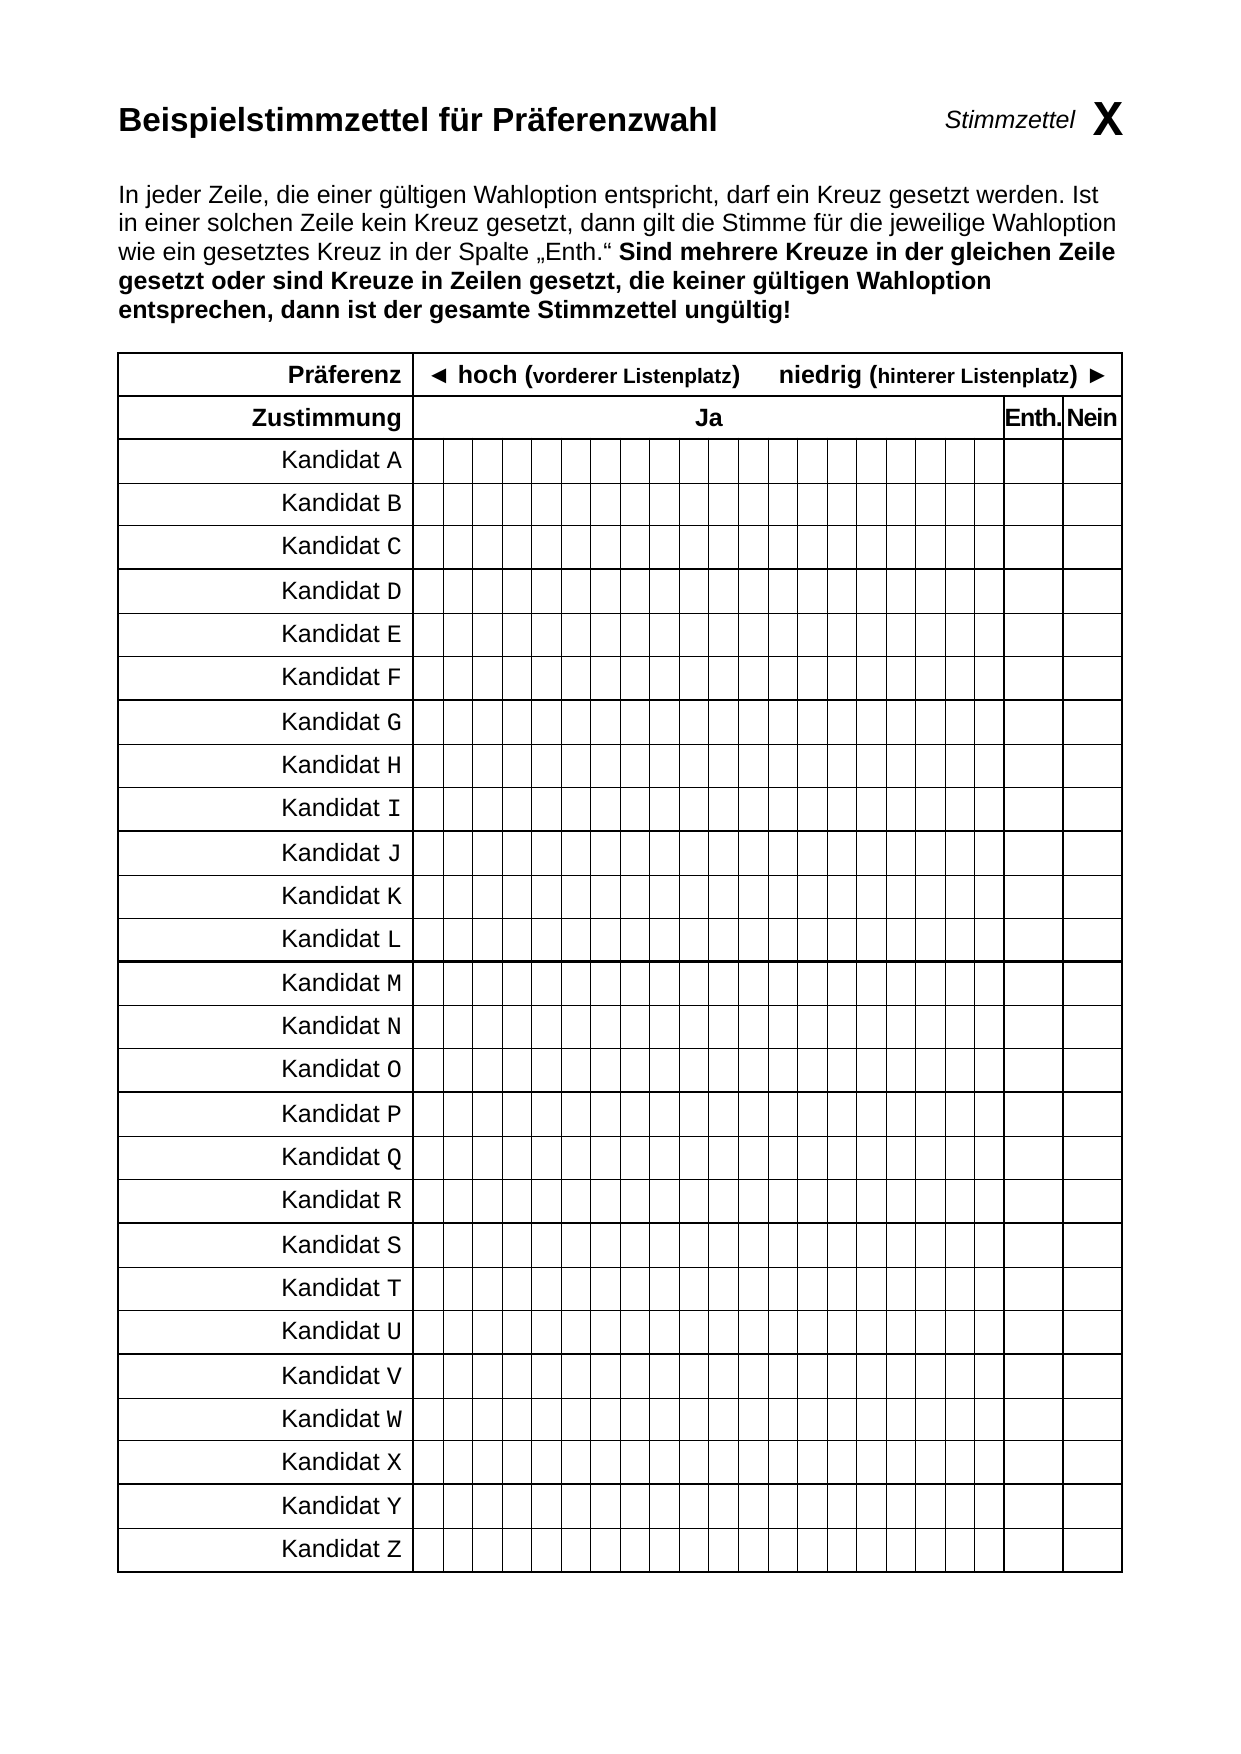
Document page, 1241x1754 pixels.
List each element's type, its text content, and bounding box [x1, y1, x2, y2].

table_cell Kandidat T [119, 1268, 412, 1310]
table_cell [591, 1093, 620, 1136]
table_cell [473, 657, 502, 699]
table_cell [1064, 1441, 1121, 1483]
table_cell [532, 745, 561, 787]
table_cell [857, 570, 886, 613]
table_cell [709, 614, 738, 656]
table_cell [887, 745, 915, 787]
table_cell [621, 1006, 649, 1048]
table_cell [532, 1529, 561, 1571]
table_cell [591, 614, 620, 656]
table_cell Kandidat K [119, 876, 412, 917]
table_cell [739, 876, 768, 917]
table_cell [975, 1049, 1003, 1091]
table_cell [739, 1049, 768, 1091]
table_cell [444, 876, 472, 917]
table_cell [739, 484, 768, 525]
table_cell [887, 832, 915, 874]
table_cell [739, 1399, 768, 1440]
table_cell [680, 657, 708, 699]
table_cell [739, 1355, 768, 1397]
table_cell [739, 657, 768, 699]
table_cell [828, 1529, 856, 1571]
table_cell [828, 570, 856, 613]
table_cell [946, 919, 974, 960]
table_cell [503, 1529, 531, 1571]
table_cell [650, 1180, 679, 1222]
table_cell [473, 1399, 502, 1440]
table_cell [473, 1049, 502, 1091]
table_cell Zustimmung [119, 397, 412, 437]
table_cell [887, 876, 915, 917]
table_cell [444, 1137, 472, 1179]
table_cell [562, 1049, 590, 1091]
table_cell [621, 1268, 649, 1310]
table_cell [1064, 657, 1121, 699]
table_cell [857, 1311, 886, 1353]
table_cell [709, 1355, 738, 1397]
table_cell [532, 570, 561, 613]
table_cell [562, 1485, 590, 1528]
table_cell [1064, 1093, 1121, 1136]
table_cell [946, 1093, 974, 1136]
table_cell [916, 745, 945, 787]
table_cell Kandidat N [119, 1006, 412, 1048]
table_cell Kandidat V [119, 1355, 412, 1397]
table_cell [1005, 484, 1062, 525]
table_cell [473, 1268, 502, 1310]
table_cell [709, 701, 738, 744]
table_cell [798, 1355, 827, 1397]
table_cell [828, 657, 856, 699]
table_cell [798, 788, 827, 830]
table_cell [650, 832, 679, 874]
table_cell [680, 1224, 708, 1267]
table_cell [503, 570, 531, 613]
table_cell [857, 1137, 886, 1179]
table_cell [503, 963, 531, 1005]
table_cell [562, 745, 590, 787]
table_cell [887, 1485, 915, 1528]
table_cell [444, 963, 472, 1005]
table_cell [1064, 1268, 1121, 1310]
table_cell [562, 832, 590, 874]
table_cell [975, 1311, 1003, 1353]
table_cell [444, 1529, 472, 1571]
table_cell [798, 657, 827, 699]
table_cell [444, 745, 472, 787]
table_cell [828, 484, 856, 525]
table_cell [798, 1311, 827, 1353]
table_cell [769, 745, 797, 787]
table_cell [473, 788, 502, 830]
table_cell [444, 570, 472, 613]
table_cell [798, 1399, 827, 1440]
table_cell [916, 570, 945, 613]
table_cell [828, 1311, 856, 1353]
table_cell Kandidat L [119, 919, 412, 960]
table_cell [444, 1355, 472, 1397]
table_cell [709, 440, 738, 482]
table_cell Kandidat P [119, 1093, 412, 1136]
table_cell [532, 1093, 561, 1136]
table_cell [857, 1006, 886, 1048]
table_cell [473, 1006, 502, 1048]
table_cell [414, 1224, 443, 1267]
table_cell [532, 832, 561, 874]
table_cell [916, 1049, 945, 1091]
table_cell [621, 1224, 649, 1267]
table_cell [562, 1399, 590, 1440]
table_cell Kandidat S [119, 1224, 412, 1267]
table_cell [621, 701, 649, 744]
table_cell [591, 484, 620, 525]
table_cell [946, 1485, 974, 1528]
table_cell [414, 657, 443, 699]
table_cell Kandidat H [119, 745, 412, 787]
table_cell [1064, 1485, 1121, 1528]
table_cell [414, 570, 443, 613]
table_cell [887, 1311, 915, 1353]
table_cell [769, 1224, 797, 1267]
table_cell [946, 657, 974, 699]
table_cell [769, 1399, 797, 1440]
table_cell [1005, 1224, 1062, 1267]
table_cell Ja [414, 397, 1003, 437]
table_cell [887, 484, 915, 525]
table_cell [769, 1093, 797, 1136]
table_cell [916, 1006, 945, 1048]
table_cell [709, 657, 738, 699]
table_cell [739, 1137, 768, 1179]
table_cell [975, 484, 1003, 525]
table_cell [680, 1093, 708, 1136]
table_cell [650, 657, 679, 699]
table_cell [828, 614, 856, 656]
table_cell [798, 484, 827, 525]
table_cell [444, 788, 472, 830]
table_cell [916, 526, 945, 568]
table_cell [916, 1529, 945, 1571]
table_cell [857, 1268, 886, 1310]
table_cell [444, 1485, 472, 1528]
table_cell [769, 526, 797, 568]
table_cell [1005, 526, 1062, 568]
table_cell [946, 1399, 974, 1440]
table_cell [444, 614, 472, 656]
table_cell [828, 963, 856, 1005]
table_cell [414, 788, 443, 830]
table_cell [532, 614, 561, 656]
table_cell [1005, 570, 1062, 613]
table_cell [739, 1224, 768, 1267]
table_cell [887, 1355, 915, 1397]
table_cell [414, 526, 443, 568]
table_cell [887, 701, 915, 744]
table_cell [650, 1485, 679, 1528]
table_cell [857, 1529, 886, 1571]
table_cell [414, 1268, 443, 1310]
table_cell [1005, 1311, 1062, 1353]
table_cell [975, 832, 1003, 874]
table_cell [916, 1093, 945, 1136]
table_cell [591, 701, 620, 744]
table_cell [1064, 832, 1121, 874]
table_cell [621, 1399, 649, 1440]
table_cell [916, 484, 945, 525]
table_cell [414, 1399, 443, 1440]
table_cell [739, 1485, 768, 1528]
table_cell [562, 526, 590, 568]
table_cell [650, 1137, 679, 1179]
table_cell [709, 1006, 738, 1048]
table_cell [591, 570, 620, 613]
table_cell Kandidat M [119, 963, 412, 1005]
table_cell [1005, 963, 1062, 1005]
table_cell [798, 1441, 827, 1483]
table_cell [946, 1355, 974, 1397]
table_cell [887, 1399, 915, 1440]
table_cell [1064, 1529, 1121, 1571]
table_cell [798, 1224, 827, 1267]
table_cell [975, 1224, 1003, 1267]
table_cell [562, 1137, 590, 1179]
table_cell [769, 1355, 797, 1397]
table_cell [591, 1399, 620, 1440]
table_cell [1064, 963, 1121, 1005]
table_cell [828, 1137, 856, 1179]
table_cell [414, 614, 443, 656]
table_cell [739, 1311, 768, 1353]
table_cell [562, 1441, 590, 1483]
table_cell [739, 614, 768, 656]
table_cell [946, 484, 974, 525]
table_header niedrig (hinterer Listenplatz) ► [768, 354, 1121, 395]
table_cell [444, 1311, 472, 1353]
table_cell [562, 1355, 590, 1397]
table_cell [769, 832, 797, 874]
table_cell [503, 440, 531, 482]
table_cell [975, 701, 1003, 744]
table_cell [562, 614, 590, 656]
table_cell [532, 701, 561, 744]
table_cell [650, 1224, 679, 1267]
table_cell [532, 1137, 561, 1179]
table_cell [887, 1529, 915, 1571]
table_cell [857, 1355, 886, 1397]
table_cell [1064, 614, 1121, 656]
table_cell [769, 919, 797, 960]
table_cell [503, 1224, 531, 1267]
table_cell [887, 570, 915, 613]
table_cell [414, 919, 443, 960]
table_cell [798, 440, 827, 482]
table_cell [1005, 1355, 1062, 1397]
table_cell [414, 745, 443, 787]
table_cell [444, 919, 472, 960]
table_cell [562, 701, 590, 744]
table_cell [414, 963, 443, 1005]
table_cell [828, 1268, 856, 1310]
table_cell [798, 1006, 827, 1048]
table_cell [650, 788, 679, 830]
table_cell [798, 1137, 827, 1179]
table_cell [769, 1137, 797, 1179]
table_cell [444, 440, 472, 482]
table_cell [857, 1049, 886, 1091]
table_cell [798, 1268, 827, 1310]
table_cell [414, 1485, 443, 1528]
table_cell [828, 876, 856, 917]
table_cell [1064, 1180, 1121, 1222]
table_cell [769, 701, 797, 744]
table_cell [473, 484, 502, 525]
table_cell [916, 1268, 945, 1310]
table_cell [650, 614, 679, 656]
table_cell [473, 1224, 502, 1267]
table_cell [1064, 745, 1121, 787]
table_cell [503, 614, 531, 656]
table_cell [946, 1224, 974, 1267]
table_cell [473, 570, 502, 613]
table_cell [444, 1441, 472, 1483]
table_cell [650, 1049, 679, 1091]
table_cell [709, 745, 738, 787]
table_cell [916, 1311, 945, 1353]
table_cell [709, 1049, 738, 1091]
table_cell [857, 701, 886, 744]
table_cell [975, 1006, 1003, 1048]
table_cell [828, 526, 856, 568]
table_cell [650, 963, 679, 1005]
table_cell [887, 614, 915, 656]
table_cell [621, 1093, 649, 1136]
table_cell [709, 919, 738, 960]
table_cell [1005, 1399, 1062, 1440]
table_cell [562, 440, 590, 482]
table_cell [709, 1485, 738, 1528]
table_cell [828, 745, 856, 787]
table_cell [621, 1441, 649, 1483]
table_cell [444, 1093, 472, 1136]
table_cell [769, 657, 797, 699]
table_cell [562, 1093, 590, 1136]
table_cell [739, 745, 768, 787]
table_cell [503, 1180, 531, 1222]
table_cell [946, 701, 974, 744]
table_cell [473, 1355, 502, 1397]
table_cell [503, 484, 531, 525]
table_cell [857, 788, 886, 830]
table_cell [591, 745, 620, 787]
table_cell [1005, 1180, 1062, 1222]
table_cell [709, 1311, 738, 1353]
table_cell [739, 701, 768, 744]
table_cell [532, 1441, 561, 1483]
table_cell [946, 832, 974, 874]
table_cell [946, 1311, 974, 1353]
table_cell [532, 1399, 561, 1440]
table_cell [798, 745, 827, 787]
table_cell [414, 440, 443, 482]
table_cell [857, 832, 886, 874]
table_cell [562, 1268, 590, 1310]
table_cell [414, 832, 443, 874]
table_cell [532, 484, 561, 525]
table_cell [975, 1485, 1003, 1528]
table_cell [916, 1355, 945, 1397]
table_cell [828, 1485, 856, 1528]
table_cell [650, 919, 679, 960]
table_cell [887, 963, 915, 1005]
table_cell [591, 832, 620, 874]
table_cell [739, 832, 768, 874]
table_cell [828, 440, 856, 482]
table_cell [887, 1006, 915, 1048]
table_cell [1064, 701, 1121, 744]
table_cell [473, 876, 502, 917]
table_cell [650, 701, 679, 744]
table_cell [975, 1180, 1003, 1222]
table_cell [680, 440, 708, 482]
table_cell [946, 614, 974, 656]
table_cell [739, 1006, 768, 1048]
table_cell [828, 1355, 856, 1397]
table_cell [414, 876, 443, 917]
table_cell [857, 1224, 886, 1267]
table_cell [1064, 1137, 1121, 1179]
table_cell [1005, 657, 1062, 699]
table_cell [916, 1441, 945, 1483]
table_cell [503, 1399, 531, 1440]
table_cell [857, 1180, 886, 1222]
table_cell Kandidat Z [119, 1529, 412, 1571]
table_cell [503, 526, 531, 568]
table_cell [709, 1441, 738, 1483]
table_cell [591, 1180, 620, 1222]
table_cell [709, 1137, 738, 1179]
table_cell [591, 788, 620, 830]
table_cell [680, 614, 708, 656]
table_cell [975, 1093, 1003, 1136]
table_cell [1064, 1399, 1121, 1440]
table_cell [1005, 1268, 1062, 1310]
table_cell [1005, 1485, 1062, 1528]
table_cell [739, 788, 768, 830]
table_header ◄ hoch (vorderer Listenplatz) [414, 354, 768, 395]
table_cell [562, 963, 590, 1005]
table_cell [769, 1529, 797, 1571]
table_cell [503, 1137, 531, 1179]
table_cell [562, 1529, 590, 1571]
table_cell [769, 1180, 797, 1222]
table_cell Nein [1064, 397, 1121, 437]
table_cell [946, 1268, 974, 1310]
table_cell [503, 745, 531, 787]
table_cell [1064, 1355, 1121, 1397]
table_cell [414, 1180, 443, 1222]
table_cell [1005, 1049, 1062, 1091]
table_cell [1005, 440, 1062, 482]
table_cell [709, 876, 738, 917]
table_cell [503, 1093, 531, 1136]
table_cell [1064, 919, 1121, 960]
table_cell [739, 1093, 768, 1136]
table_cell [591, 1355, 620, 1397]
table_cell [562, 876, 590, 917]
table_cell [503, 1049, 531, 1091]
table_cell [975, 1529, 1003, 1571]
table_cell [680, 1355, 708, 1397]
table_cell [680, 788, 708, 830]
table_cell [503, 1355, 531, 1397]
table_cell [798, 570, 827, 613]
table_cell [591, 876, 620, 917]
table_cell [857, 440, 886, 482]
table_cell [709, 1399, 738, 1440]
table_cell [798, 919, 827, 960]
table_cell [946, 570, 974, 613]
table_cell [916, 440, 945, 482]
table_cell [769, 570, 797, 613]
table_cell [1064, 876, 1121, 917]
table_cell [857, 1399, 886, 1440]
table_cell [414, 1311, 443, 1353]
table_cell [857, 1093, 886, 1136]
table_cell [621, 1311, 649, 1353]
table_cell [473, 832, 502, 874]
table_cell [621, 1529, 649, 1571]
table_cell [414, 1137, 443, 1179]
table_cell [473, 526, 502, 568]
table_cell [473, 440, 502, 482]
table_cell [975, 745, 1003, 787]
table_cell [709, 788, 738, 830]
table_header Beispielstimmzettel für Präferenzwahl [118, 89, 944, 151]
table_cell [414, 701, 443, 744]
table_cell [473, 1529, 502, 1571]
table_cell [680, 1399, 708, 1440]
table_cell [503, 1268, 531, 1310]
table_cell [709, 1093, 738, 1136]
table_cell [503, 788, 531, 830]
table_cell [916, 1180, 945, 1222]
table_cell [591, 1529, 620, 1571]
table_cell [591, 1441, 620, 1483]
table_cell [532, 963, 561, 1005]
table_cell [503, 876, 531, 917]
table_cell [650, 1355, 679, 1397]
table_cell [591, 963, 620, 1005]
table_cell [1064, 788, 1121, 830]
table_cell [946, 440, 974, 482]
table_cell [473, 701, 502, 744]
table_cell [621, 876, 649, 917]
table_cell [975, 1399, 1003, 1440]
table_cell [857, 1485, 886, 1528]
table_cell [946, 1006, 974, 1048]
table_cell Kandidat F [119, 657, 412, 699]
table_cell [621, 657, 649, 699]
table_cell Kandidat Q [119, 1137, 412, 1179]
table_cell [562, 570, 590, 613]
table_cell [769, 1006, 797, 1048]
table_cell [798, 1485, 827, 1528]
table_cell [975, 963, 1003, 1005]
table_cell [591, 657, 620, 699]
table_cell [916, 614, 945, 656]
table_cell [975, 1137, 1003, 1179]
table_cell [739, 1529, 768, 1571]
table_cell [562, 1180, 590, 1222]
table_cell [709, 484, 738, 525]
table_cell [532, 788, 561, 830]
table_cell [650, 876, 679, 917]
table_cell [650, 484, 679, 525]
table_cell [769, 1268, 797, 1310]
table_cell [1005, 1137, 1062, 1179]
table_cell [532, 1355, 561, 1397]
table_cell [828, 788, 856, 830]
table_cell [946, 1180, 974, 1222]
table_cell [975, 1441, 1003, 1483]
table_cell [887, 919, 915, 960]
table_cell [621, 614, 649, 656]
table_cell [650, 1093, 679, 1136]
table_cell [1005, 745, 1062, 787]
table_cell [975, 614, 1003, 656]
table_cell [1064, 440, 1121, 482]
table_cell [650, 440, 679, 482]
table_cell Kandidat X [119, 1441, 412, 1483]
table_cell [887, 1093, 915, 1136]
table_cell [739, 1180, 768, 1222]
table_cell [1005, 1006, 1062, 1048]
table_cell [473, 745, 502, 787]
table_cell [798, 963, 827, 1005]
table_cell Kandidat Y [119, 1485, 412, 1528]
table_cell [591, 1049, 620, 1091]
table_cell [532, 876, 561, 917]
table_cell [562, 1311, 590, 1353]
table_cell [828, 832, 856, 874]
table_cell [1064, 1224, 1121, 1267]
table_cell [828, 1399, 856, 1440]
table_cell [887, 657, 915, 699]
table_cell [975, 657, 1003, 699]
table_cell [769, 876, 797, 917]
table_cell [798, 526, 827, 568]
table_cell [709, 1224, 738, 1267]
table_cell [975, 1355, 1003, 1397]
table_cell [709, 1529, 738, 1571]
table_cell [828, 919, 856, 960]
table_cell [887, 788, 915, 830]
table_cell Kandidat D [119, 570, 412, 613]
table_cell [857, 876, 886, 917]
table_cell [503, 657, 531, 699]
table_cell [562, 484, 590, 525]
table_cell [857, 919, 886, 960]
table_cell [769, 1485, 797, 1528]
table_cell [621, 788, 649, 830]
table_cell [946, 788, 974, 830]
table_cell [857, 1441, 886, 1483]
table_cell [621, 570, 649, 613]
table_cell Kandidat O [119, 1049, 412, 1091]
table_cell [680, 1441, 708, 1483]
table_cell [591, 1224, 620, 1267]
table_cell [414, 1049, 443, 1091]
table_cell [739, 1441, 768, 1483]
table_cell [916, 788, 945, 830]
table_cell [975, 788, 1003, 830]
table_cell [621, 963, 649, 1005]
table_cell [650, 1529, 679, 1571]
table_cell [1064, 570, 1121, 613]
table_cell [621, 1180, 649, 1222]
table_cell [946, 1529, 974, 1571]
table_cell [946, 1137, 974, 1179]
table_cell [621, 1355, 649, 1397]
table_cell [650, 1268, 679, 1310]
table_cell [680, 570, 708, 613]
table_cell [591, 1485, 620, 1528]
table_cell [769, 1441, 797, 1483]
table_cell [946, 1441, 974, 1483]
table_cell [532, 1485, 561, 1528]
table_cell [769, 614, 797, 656]
table_cell [828, 701, 856, 744]
table_cell [621, 1049, 649, 1091]
table_cell [414, 484, 443, 525]
table_cell [532, 1224, 561, 1267]
table_cell [473, 1441, 502, 1483]
table_cell [503, 1311, 531, 1353]
table_cell Kandidat W [119, 1399, 412, 1440]
table_cell [709, 963, 738, 1005]
table_cell [444, 1224, 472, 1267]
table_cell [739, 919, 768, 960]
table_cell [946, 876, 974, 917]
table_cell [916, 876, 945, 917]
table_cell [562, 1006, 590, 1048]
table_cell [680, 1268, 708, 1310]
table_cell [562, 1224, 590, 1267]
table_cell [650, 1441, 679, 1483]
table_cell [887, 440, 915, 482]
table_cell [503, 1485, 531, 1528]
table_cell [887, 526, 915, 568]
table_cell [828, 1093, 856, 1136]
table_cell [650, 526, 679, 568]
table_cell [591, 919, 620, 960]
table_cell [621, 832, 649, 874]
text In jeder Zeile, die einer gültigen Wahloption entspricht, darf ein Kreuz gesetzt werden. Ist in einer solchen Zeile kein Kreuz gesetzt, dann gilt die Stimme für die jeweilige Wahloption wie ein gesetztes Kreuz in der Spalte „Enth.“ Sind mehrere Kreuze in der gleichen Zeile gesetzt oder sind Kreuze in Zeilen gesetzt, die keiner gültigen Wahloption entsprechen, dann ist der gesamte Stimmzettel ungültig! [118, 179, 1122, 323]
table_cell [621, 919, 649, 960]
table_cell [1005, 1529, 1062, 1571]
table_cell Kandidat I [119, 788, 412, 830]
table_cell [946, 745, 974, 787]
table_cell [621, 440, 649, 482]
table_cell [503, 1006, 531, 1048]
table_cell Kandidat J [119, 832, 412, 874]
table_cell [709, 1268, 738, 1310]
table_cell [680, 876, 708, 917]
table_cell [769, 963, 797, 1005]
table_cell [798, 876, 827, 917]
table_cell [650, 1006, 679, 1048]
table_cell [946, 1049, 974, 1091]
table_cell [473, 1180, 502, 1222]
table_cell [709, 832, 738, 874]
table_cell Kandidat C [119, 526, 412, 568]
table_cell [857, 484, 886, 525]
table_cell [857, 963, 886, 1005]
table_cell [680, 832, 708, 874]
table_cell [680, 919, 708, 960]
table_cell [1005, 1441, 1062, 1483]
table_header Stimmzettel [945, 89, 1087, 151]
table_cell [828, 1441, 856, 1483]
table_cell [532, 1049, 561, 1091]
table_cell Enth. [1005, 397, 1062, 437]
table_cell [769, 1311, 797, 1353]
table_cell [857, 526, 886, 568]
table_cell [1005, 919, 1062, 960]
table_cell [1005, 701, 1062, 744]
table_cell [473, 1137, 502, 1179]
table_cell [503, 919, 531, 960]
table_cell [916, 1399, 945, 1440]
table_header X [1087, 89, 1123, 151]
table_cell [975, 526, 1003, 568]
table_cell [857, 657, 886, 699]
table_cell Kandidat U [119, 1311, 412, 1353]
table_cell [591, 1006, 620, 1048]
table_cell [798, 1529, 827, 1571]
table_cell [473, 1485, 502, 1528]
table_cell [828, 1180, 856, 1222]
table_cell [916, 1485, 945, 1528]
table_cell [916, 832, 945, 874]
table_cell [1005, 876, 1062, 917]
table_cell [532, 1006, 561, 1048]
table_cell [621, 526, 649, 568]
table_cell [798, 832, 827, 874]
table_cell Kandidat A [119, 440, 412, 482]
table_cell Kandidat G [119, 701, 412, 744]
table_cell [680, 963, 708, 1005]
table_cell [473, 1311, 502, 1353]
table_cell [975, 919, 1003, 960]
table_cell [591, 526, 620, 568]
table_cell [916, 701, 945, 744]
table_cell [680, 1006, 708, 1048]
table_cell [532, 657, 561, 699]
table_cell [828, 1006, 856, 1048]
table_cell [887, 1224, 915, 1267]
table_cell [680, 1180, 708, 1222]
table_cell [503, 832, 531, 874]
table_cell [473, 1093, 502, 1136]
table_cell [680, 1137, 708, 1179]
table_cell [562, 657, 590, 699]
table_cell [916, 657, 945, 699]
table_cell [621, 745, 649, 787]
table_cell [680, 1311, 708, 1353]
table_cell [650, 1399, 679, 1440]
table_cell [562, 919, 590, 960]
table_cell [975, 876, 1003, 917]
table_cell [591, 440, 620, 482]
table_cell [739, 963, 768, 1005]
table_cell [739, 1268, 768, 1310]
table_cell [798, 614, 827, 656]
table_cell [975, 440, 1003, 482]
table_cell [680, 1485, 708, 1528]
table_cell [769, 788, 797, 830]
table_cell [532, 440, 561, 482]
table_cell [975, 1268, 1003, 1310]
table_cell [444, 1268, 472, 1310]
table_cell Kandidat R [119, 1180, 412, 1222]
table_cell [1005, 614, 1062, 656]
table_cell [1064, 1311, 1121, 1353]
table_cell [709, 1180, 738, 1222]
table_cell [887, 1137, 915, 1179]
table_cell [444, 657, 472, 699]
table_cell [887, 1180, 915, 1222]
table_cell [887, 1268, 915, 1310]
table_cell [532, 526, 561, 568]
table_cell [444, 484, 472, 525]
table_cell [680, 526, 708, 568]
table_cell [621, 484, 649, 525]
table_cell [562, 788, 590, 830]
table_cell Kandidat B [119, 484, 412, 525]
table_cell [591, 1268, 620, 1310]
table_cell [798, 1180, 827, 1222]
table_cell [444, 1180, 472, 1222]
table_cell [946, 963, 974, 1005]
table_cell [916, 1137, 945, 1179]
table_cell [739, 570, 768, 613]
table_cell [887, 1441, 915, 1483]
table_cell [532, 919, 561, 960]
table_cell [709, 526, 738, 568]
table_cell [680, 745, 708, 787]
table_cell [591, 1137, 620, 1179]
table_cell [444, 1399, 472, 1440]
table_cell [680, 1049, 708, 1091]
table_cell [532, 1268, 561, 1310]
table_cell [414, 1006, 443, 1048]
table_cell [798, 1049, 827, 1091]
table_cell [769, 1049, 797, 1091]
table_cell [1064, 1049, 1121, 1091]
table_cell [916, 1224, 945, 1267]
table_cell [414, 1355, 443, 1397]
table_cell [739, 526, 768, 568]
table_cell [650, 745, 679, 787]
table_cell [887, 1049, 915, 1091]
table_cell [650, 570, 679, 613]
table_cell [798, 701, 827, 744]
table_cell Kandidat E [119, 614, 412, 656]
table_cell [503, 701, 531, 744]
table_cell [1064, 1006, 1121, 1048]
table_cell [473, 963, 502, 1005]
table_cell [650, 1311, 679, 1353]
table_cell [414, 1093, 443, 1136]
table_cell [444, 526, 472, 568]
table_cell [798, 1093, 827, 1136]
table_cell [414, 1441, 443, 1483]
table_cell [769, 440, 797, 482]
table_cell [1005, 788, 1062, 830]
table_cell [1005, 832, 1062, 874]
table_cell [532, 1180, 561, 1222]
table_cell [621, 1137, 649, 1179]
table_cell [680, 701, 708, 744]
table_cell [444, 832, 472, 874]
table_cell [857, 745, 886, 787]
table_cell [828, 1224, 856, 1267]
table_cell [473, 614, 502, 656]
table_cell [591, 1311, 620, 1353]
table_cell [1064, 484, 1121, 525]
table_cell [680, 1529, 708, 1571]
table_cell [739, 440, 768, 482]
table_cell [444, 1049, 472, 1091]
table_cell [532, 1311, 561, 1353]
table_cell [1064, 526, 1121, 568]
table_cell [769, 484, 797, 525]
table_cell [916, 963, 945, 1005]
table_cell [503, 1441, 531, 1483]
table_cell [975, 570, 1003, 613]
table_cell [473, 919, 502, 960]
table_cell [444, 701, 472, 744]
table_cell [444, 1006, 472, 1048]
table_cell [680, 484, 708, 525]
table_header Präferenz [119, 354, 412, 395]
table_cell [709, 570, 738, 613]
table_cell [414, 1529, 443, 1571]
table_cell [946, 526, 974, 568]
table_cell [857, 614, 886, 656]
table_cell [916, 919, 945, 960]
table_cell [1005, 1093, 1062, 1136]
table_cell [621, 1485, 649, 1528]
table_cell [828, 1049, 856, 1091]
